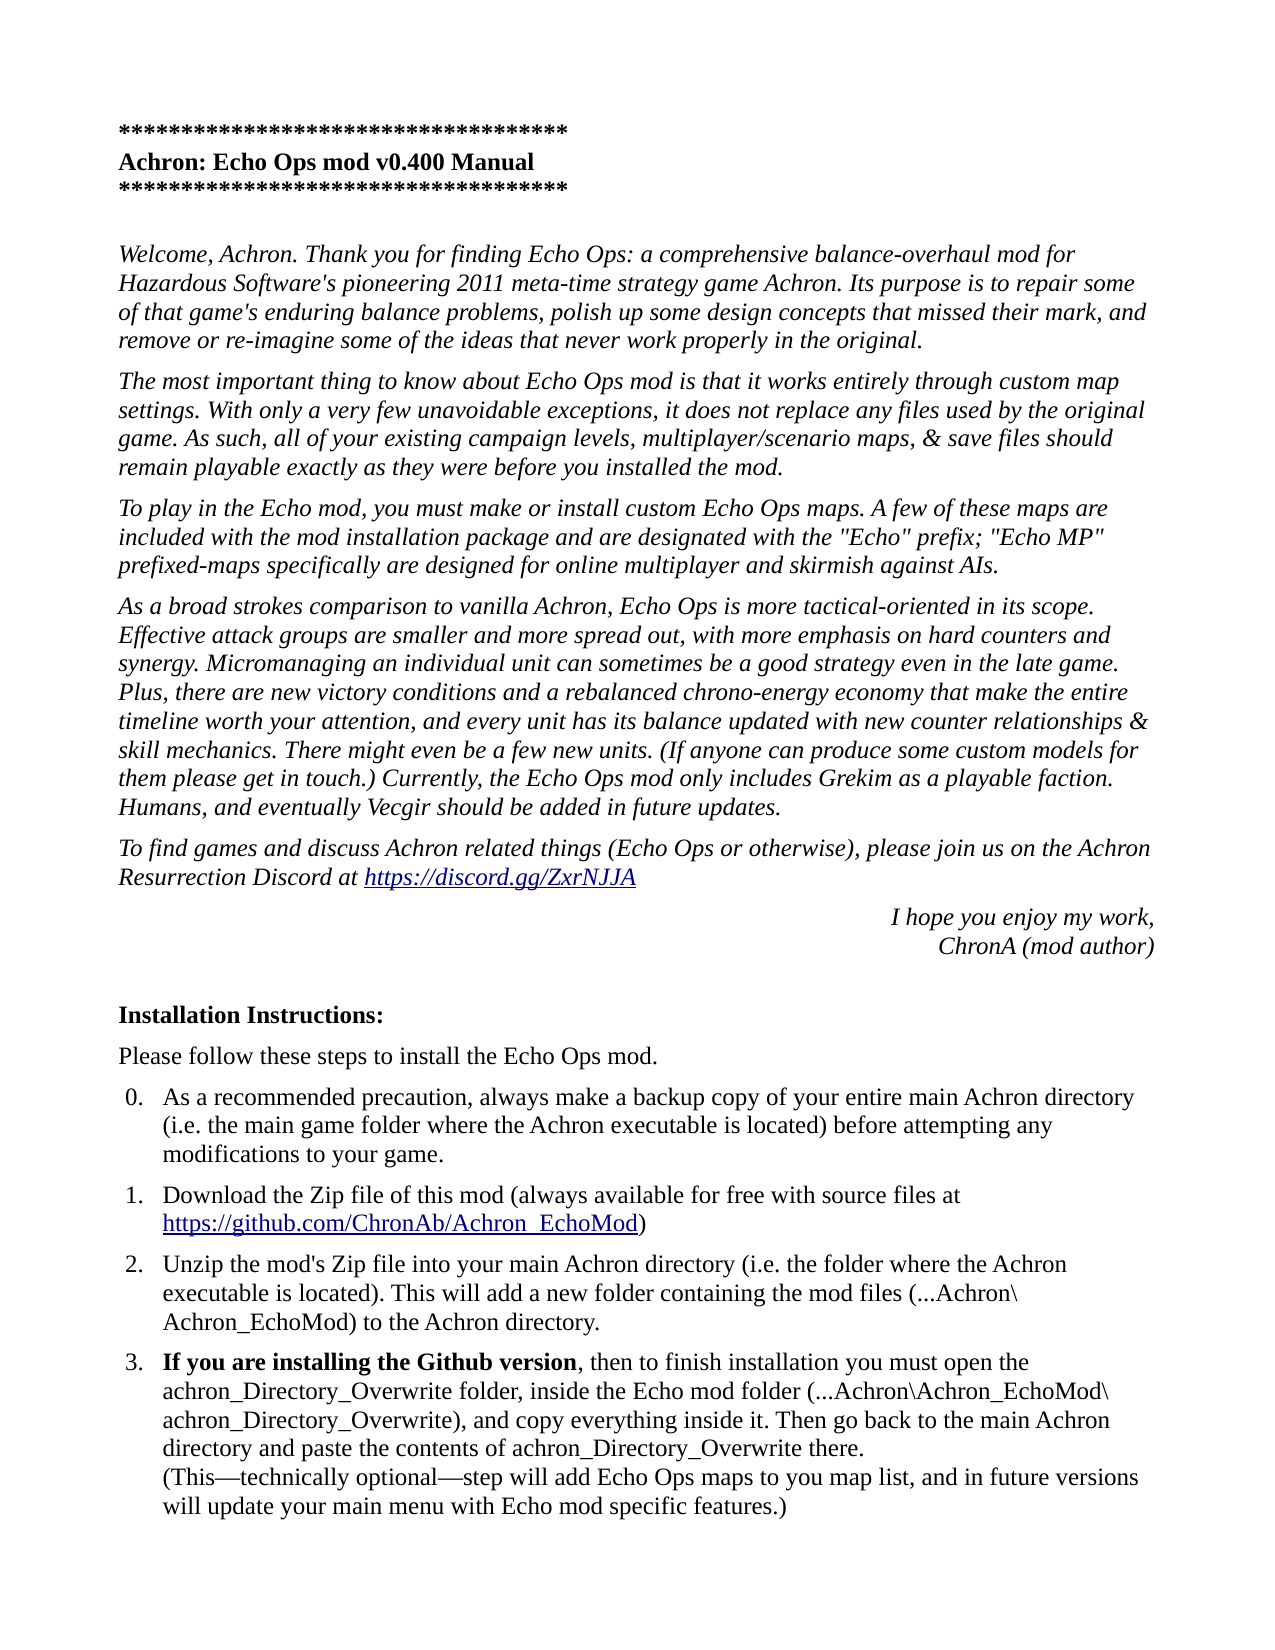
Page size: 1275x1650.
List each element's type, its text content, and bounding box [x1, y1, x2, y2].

list If you are installing the Github version, then to finish installation you must open the achron_Directory_Overwrite folder, inside the Echo mod folder (...Achron\Achron_EchoMod\achron_Directory_Overwrite), and copy everything inside it. Then go back to the main Achron directory and paste the contents of achron_Directory_Overwrite there. (This—technically optional—step will add Echo Ops maps to you map list, and in future versions will update your main menu with Echo mod specific features.) [125, 1347, 1157, 1520]
list As a recommended precaution, always make a backup copy of your entire main Achron directory (i.e. the main game folder where the Achron executable is located) before attempting any modifications to your game. [125, 1082, 1157, 1168]
text The most important thing to know about Echo Ops mod is that it works entirely through custom map settings. With only a very few unavoidable exceptions, it does not replace any files used by the original game. As such, all of your existing campaign levels, multiplayer/scenario maps, & save files should remain playable exactly as they were before you installed the mod. [118, 366, 1157, 481]
text Welcome, Achron. Thank you for finding Echo Ops: a comprehensive balance-overhaul mod for Hazardous Software's pioneering 2011 meta-time strategy game Achron. Its purpose is to repair some of that game's enduring balance problems, polish up some design concepts that missed their mark, and remove or re-imagine some of the ideas that never work properly in the original. [118, 239, 1157, 354]
list Unzip the mod's Zip file into your main Achron directory (i.e. the folder where the Achron executable is located). This will add a new folder containing the mod files (...Achron\Achron_EchoMod) to the Achron directory. [125, 1249, 1157, 1335]
text I hope you enjoy my work, ChronA (mod author) [118, 902, 1157, 960]
text ************************************ Achron: Echo Ops mod v0.400 Manual ************************************ [118, 118, 1157, 204]
list Download the Zip file of this mod (always available for free with source files at https://github.com/ChronAb/Achron_EchoMod) [125, 1180, 1157, 1237]
text Installation Instructions: [118, 972, 1157, 1029]
text Please follow these steps to install the Echo Ops mod. [118, 1041, 1157, 1070]
text As a broad strokes comparison to vanilla Achron, Echo Ops is more tactical-oriented in its scope. Effective attack groups are smaller and more spread out, with more emphasis on hard counters and synergy. Micromanaging an individual unit can sometimes be a good strategy even in the late game. Plus, there are new victory conditions and a rebalanced chrono-energy economy that make the entire timeline worth your attention, and every unit has its balance updated with new counter relationships & skill mechanics. There might even be a few new units. (If anyone can produce some custom models for them please get in touch.) Currently, the Echo Ops mod only includes Grekim as a playable faction. Humans, and eventually Vecgir should be added in future updates. [118, 591, 1157, 821]
text To play in the Echo mod, you must make or install custom Echo Ops maps. A few of these maps are included with the mod installation package and are designated with the "Echo" prefix; "Echo MP" prefixed-maps specifically are designed for online multiplayer and skirmish against AIs. [118, 493, 1157, 579]
text To find games and discuss Achron related things (Echo Ops or otherwise), please join us on the Achron Resurrection Discord at https://discord.gg/ZxrNJJA [118, 833, 1157, 890]
